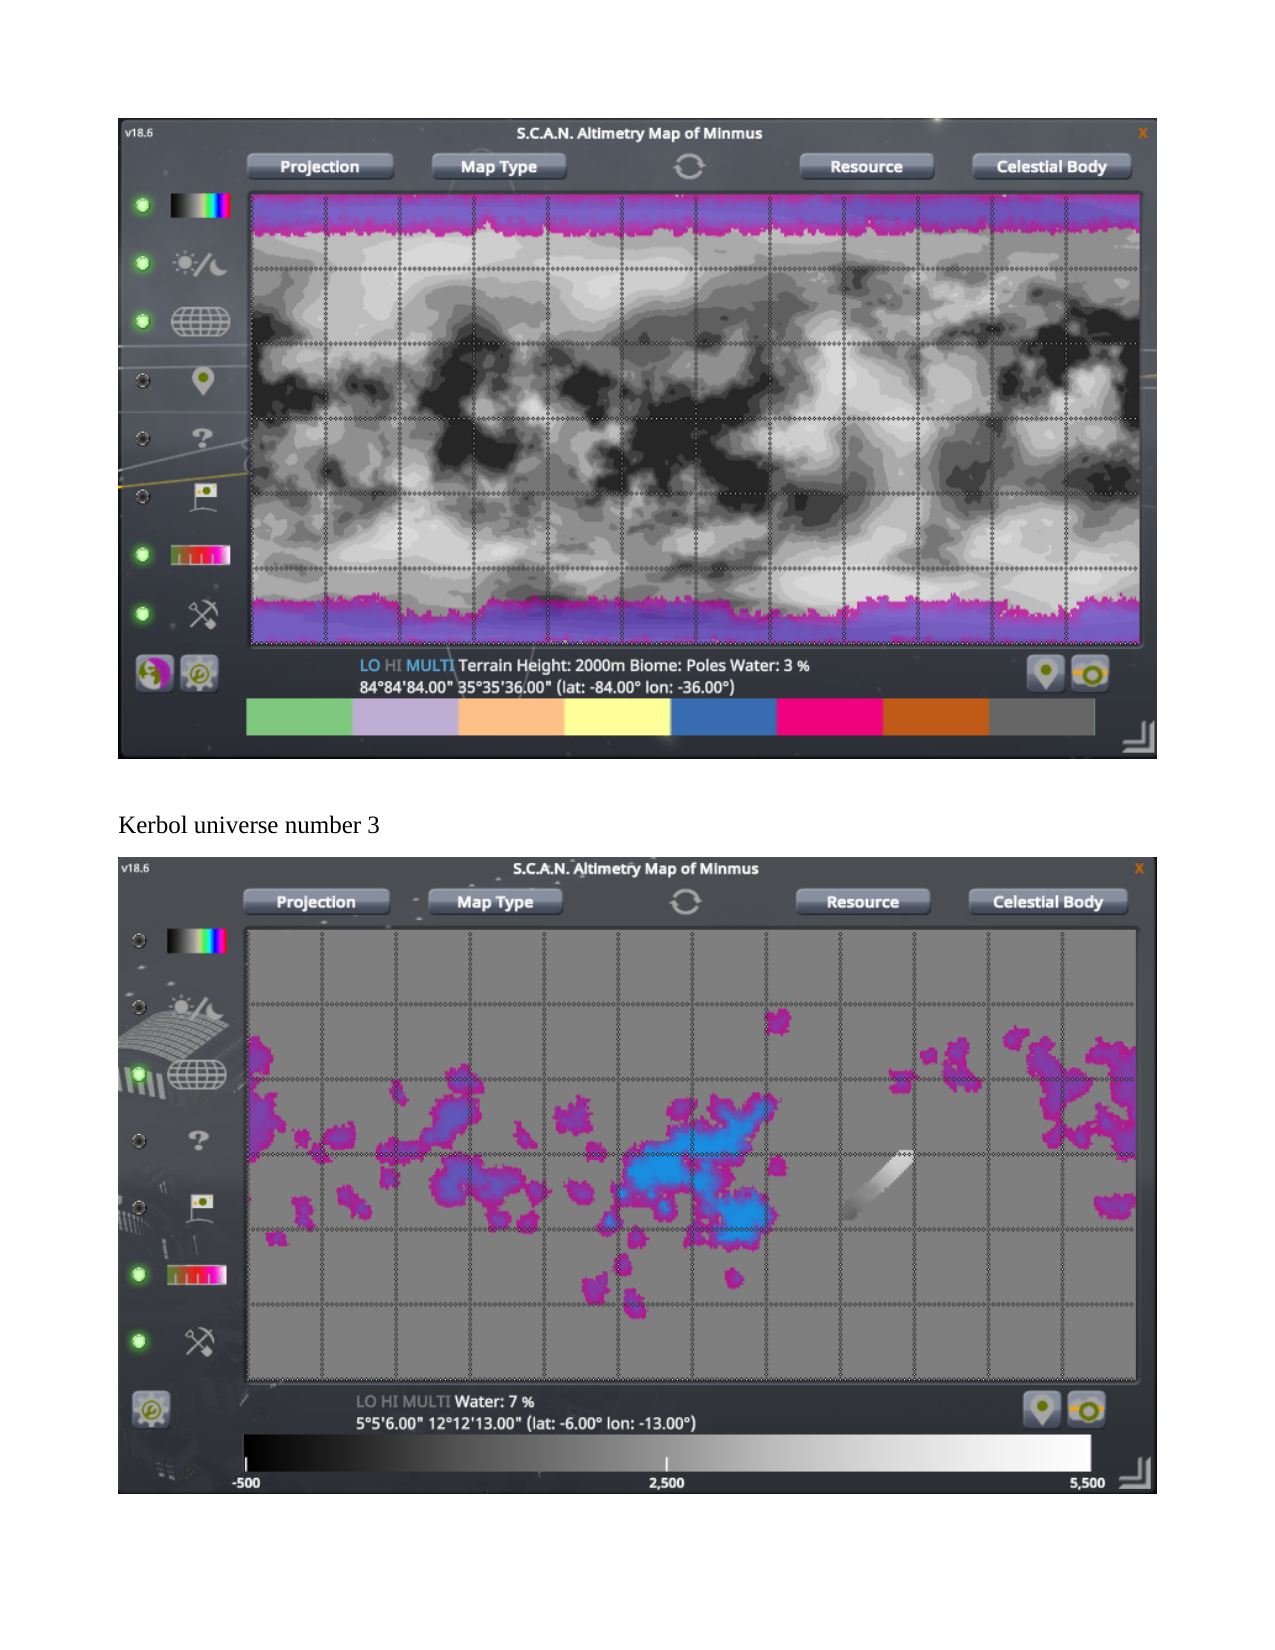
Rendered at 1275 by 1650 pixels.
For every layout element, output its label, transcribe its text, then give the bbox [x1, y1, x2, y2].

picture [118, 857, 1157, 1494]
picture [118, 118, 1157, 759]
text Kerbol universe number 3 [118, 810, 1157, 839]
